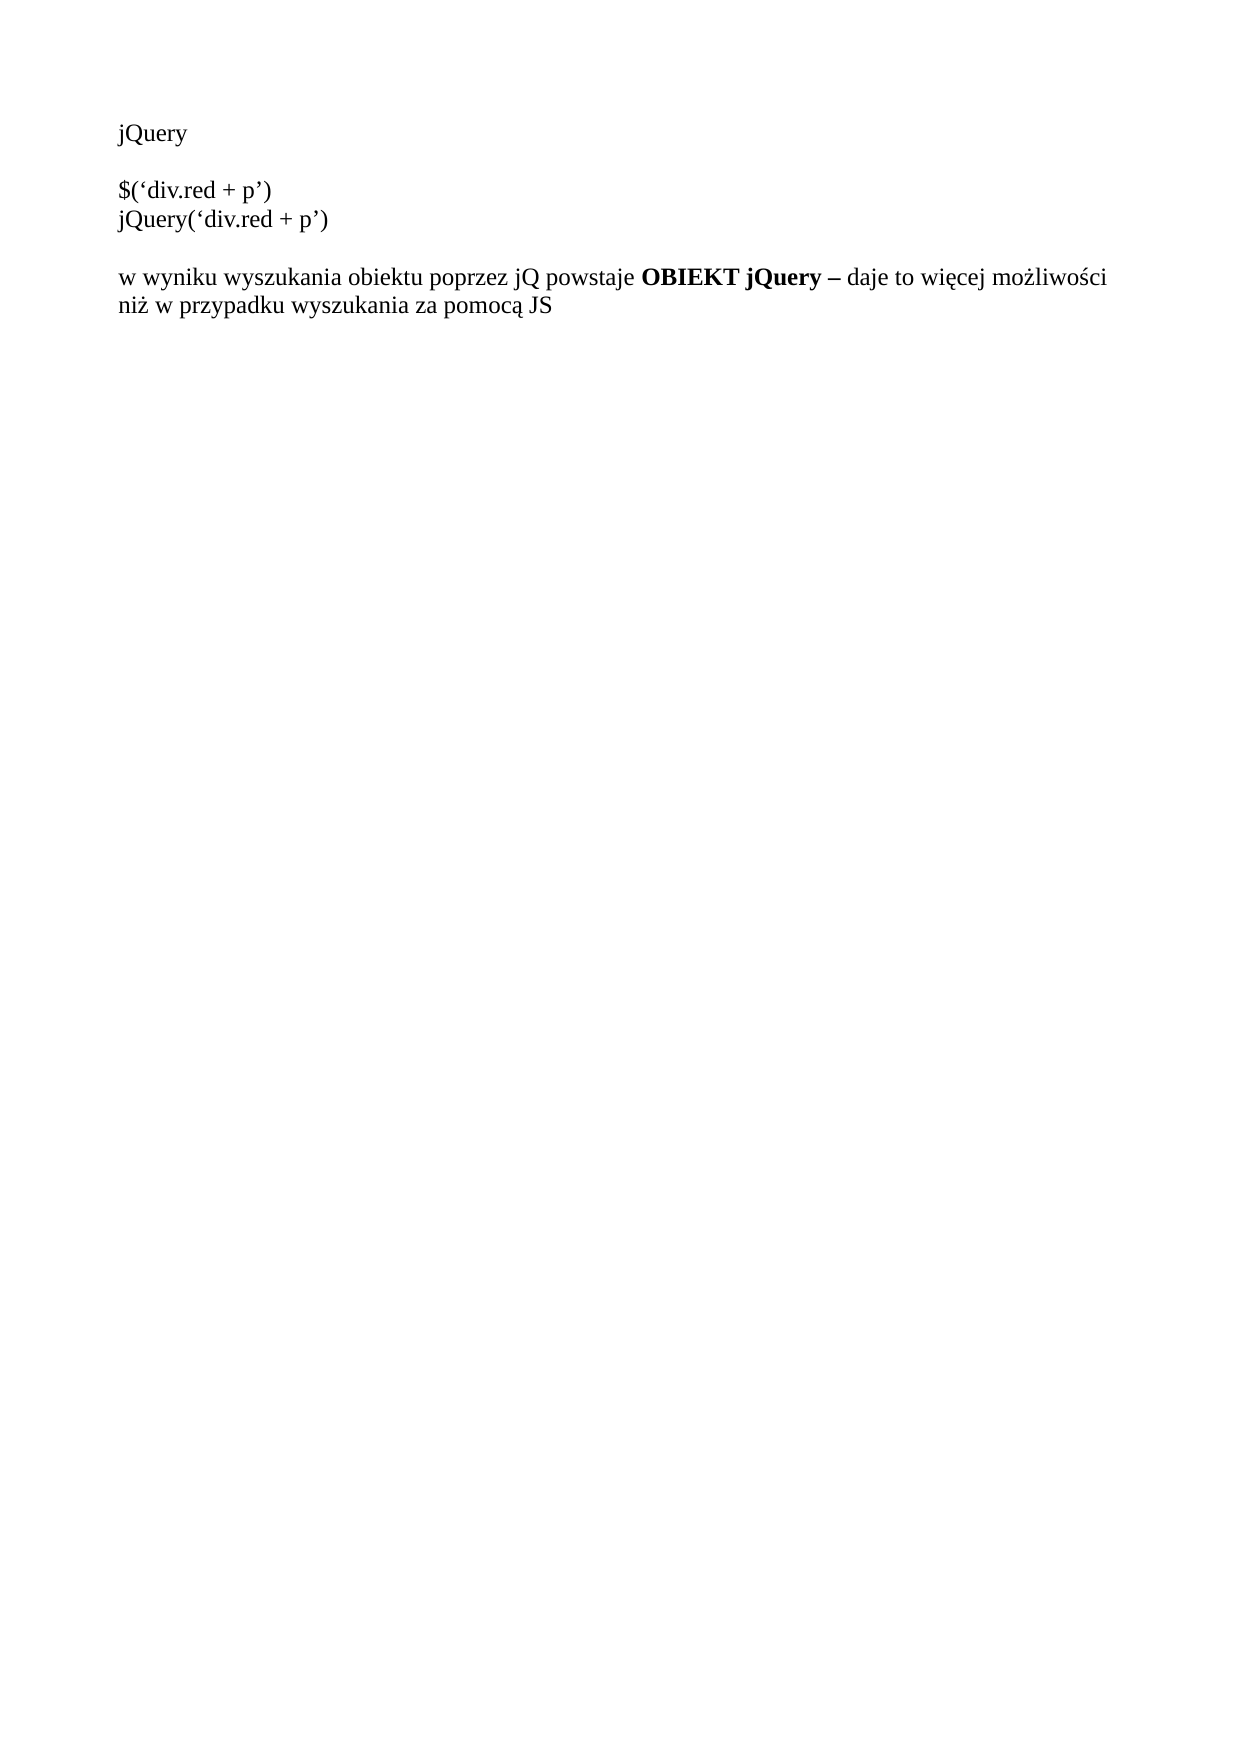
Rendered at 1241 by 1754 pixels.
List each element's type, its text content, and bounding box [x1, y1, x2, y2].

text jQuery(‘div.red + p’) [118, 204, 1122, 233]
text w wyniku wyszukania obiektu poprzez jQ powstaje OBIEKT jQuery – daje to więcej możliwości niż w przypadku wyszukania za pomocą JS [118, 262, 1122, 319]
text $(‘div.red + p’) [118, 176, 1122, 204]
text jQuery [118, 118, 1122, 147]
